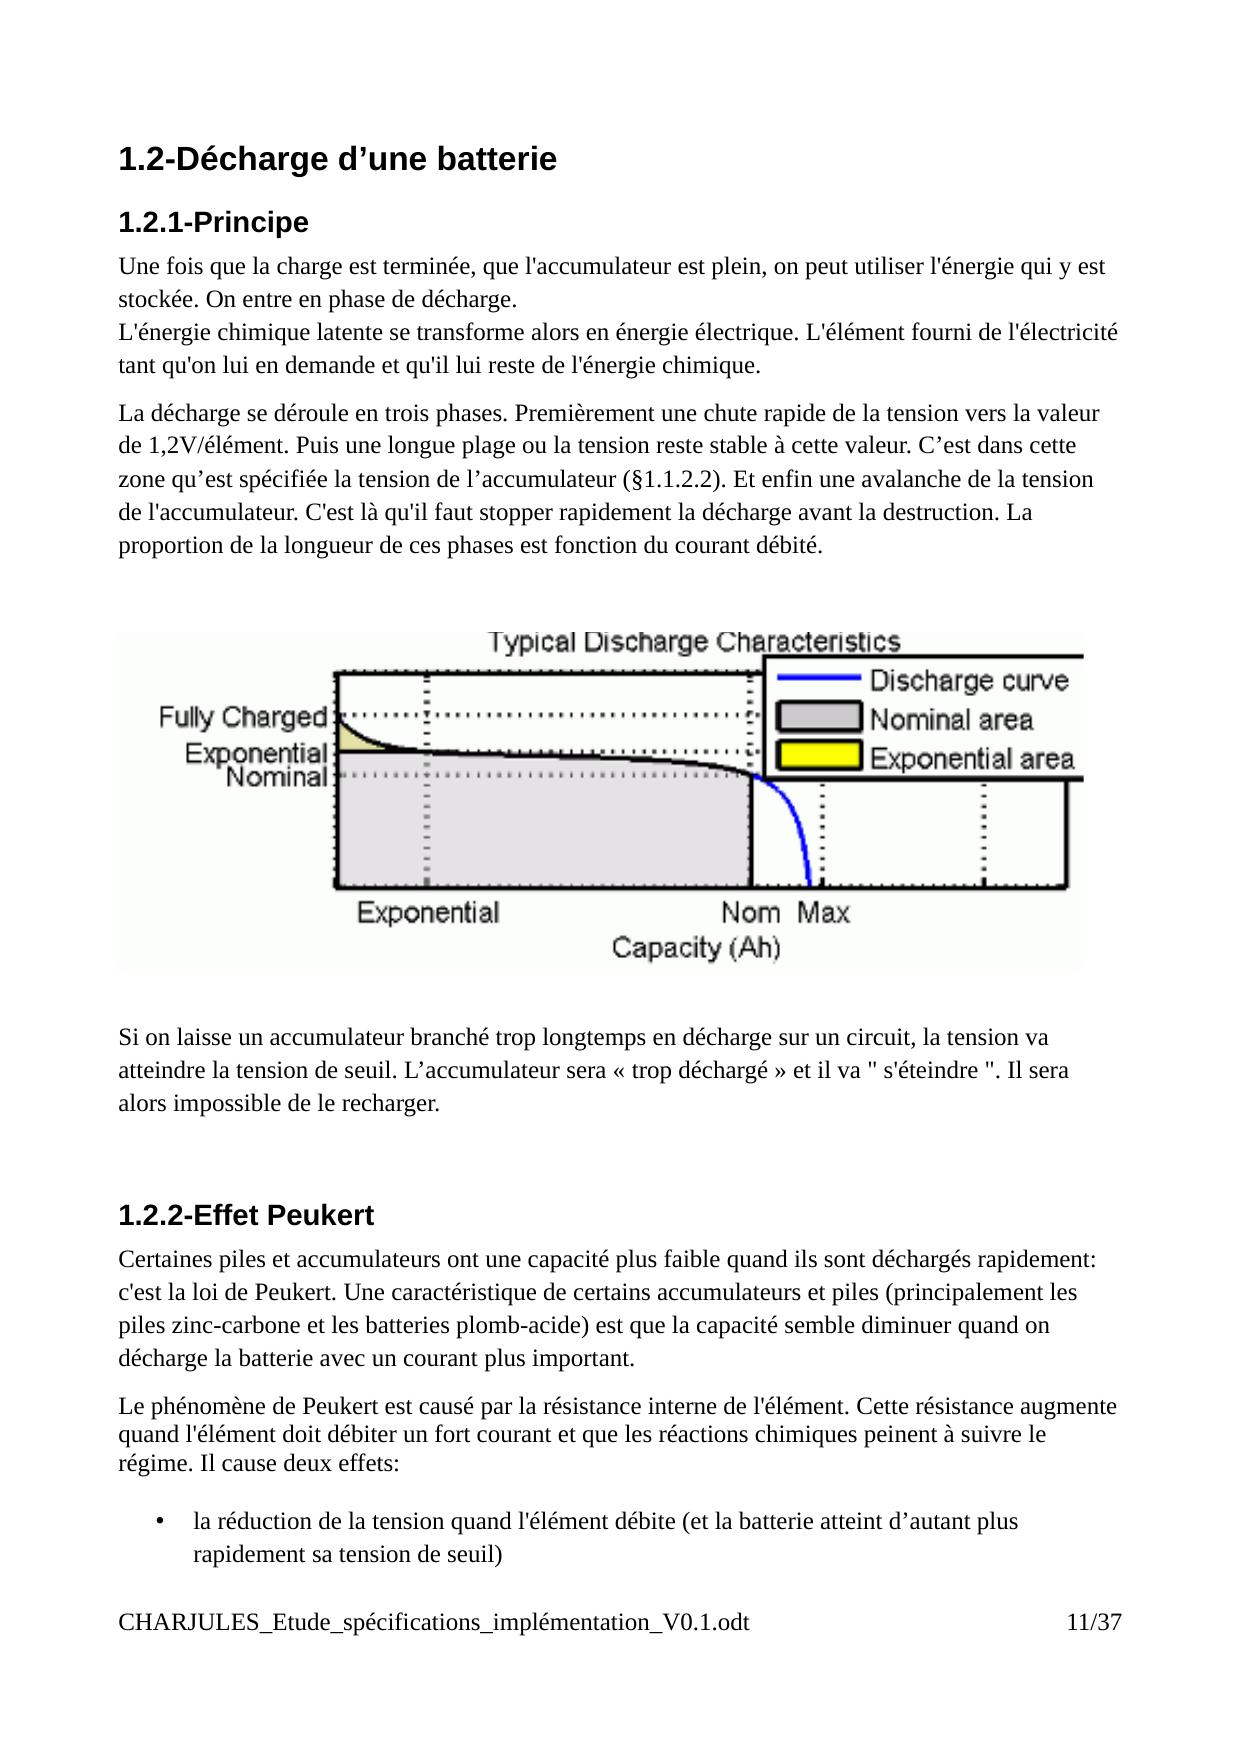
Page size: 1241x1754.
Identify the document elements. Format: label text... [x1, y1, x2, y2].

list la réduction de la tension quand l'élément débite (et la batterie atteint d’autant plus rapidement sa tension de seuil) [156, 1506, 1122, 1568]
subtitle 1.2-Décharge d’une batterie [118, 139, 1122, 178]
picture [116, 632, 1084, 971]
subtitle 1.2.1-Principe [118, 205, 1122, 238]
text Le phénomène de Peukert est causé par la résistance interne de l'élément. Cette résistance augmente quand l'élément doit débiter un fort courant et que les réactions chimiques peinent à suivre le régime. Il cause deux effets: [118, 1391, 1122, 1477]
text Certaines piles et accumulateurs ont une capacité plus faible quand ils sont déchargés rapidement: c'est la loi de Peukert. Une caractéristique de certains accumulateurs et piles (principalement les piles zinc-carbone et les batteries plomb-acide) est que la capacité semble diminuer quand on décharge la batterie avec un courant plus important. [118, 1244, 1122, 1372]
text Si on laisse un accumulateur branché trop longtemps en décharge sur un circuit, la tension va atteindre la tension de seuil. L’accumulateur sera « trop déchargé » et il va " s'éteindre ". Il sera alors impossible de le recharger. [118, 1022, 1122, 1117]
text La décharge se déroule en trois phases. Premièrement une chute rapide de la tension vers la valeur de 1,2V/élément. Puis une longue plage ou la tension reste stable à cette valeur. C’est dans cette zone qu’est spécifiée la tension de l’accumulateur (§1.1.2.2). Et enfin une avalanche de la tension de l'accumulateur. C'est là qu'il faut stopper rapidement la décharge avant la destruction. La proportion de la longueur de ces phases est fonction du courant débité. [118, 398, 1122, 558]
subtitle 1.2.2-Effet Peukert [118, 1198, 1122, 1232]
text Une fois que la charge est terminée, que l'accumulateur est plein, on peut utiliser l'énergie qui y est stockée. On entre en phase de décharge. L'énergie chimique latente se transforme alors en énergie électrique. L'élément fourni de l'électricité tant qu'on lui en demande et qu'il lui reste de l'énergie chimique. [118, 251, 1122, 379]
